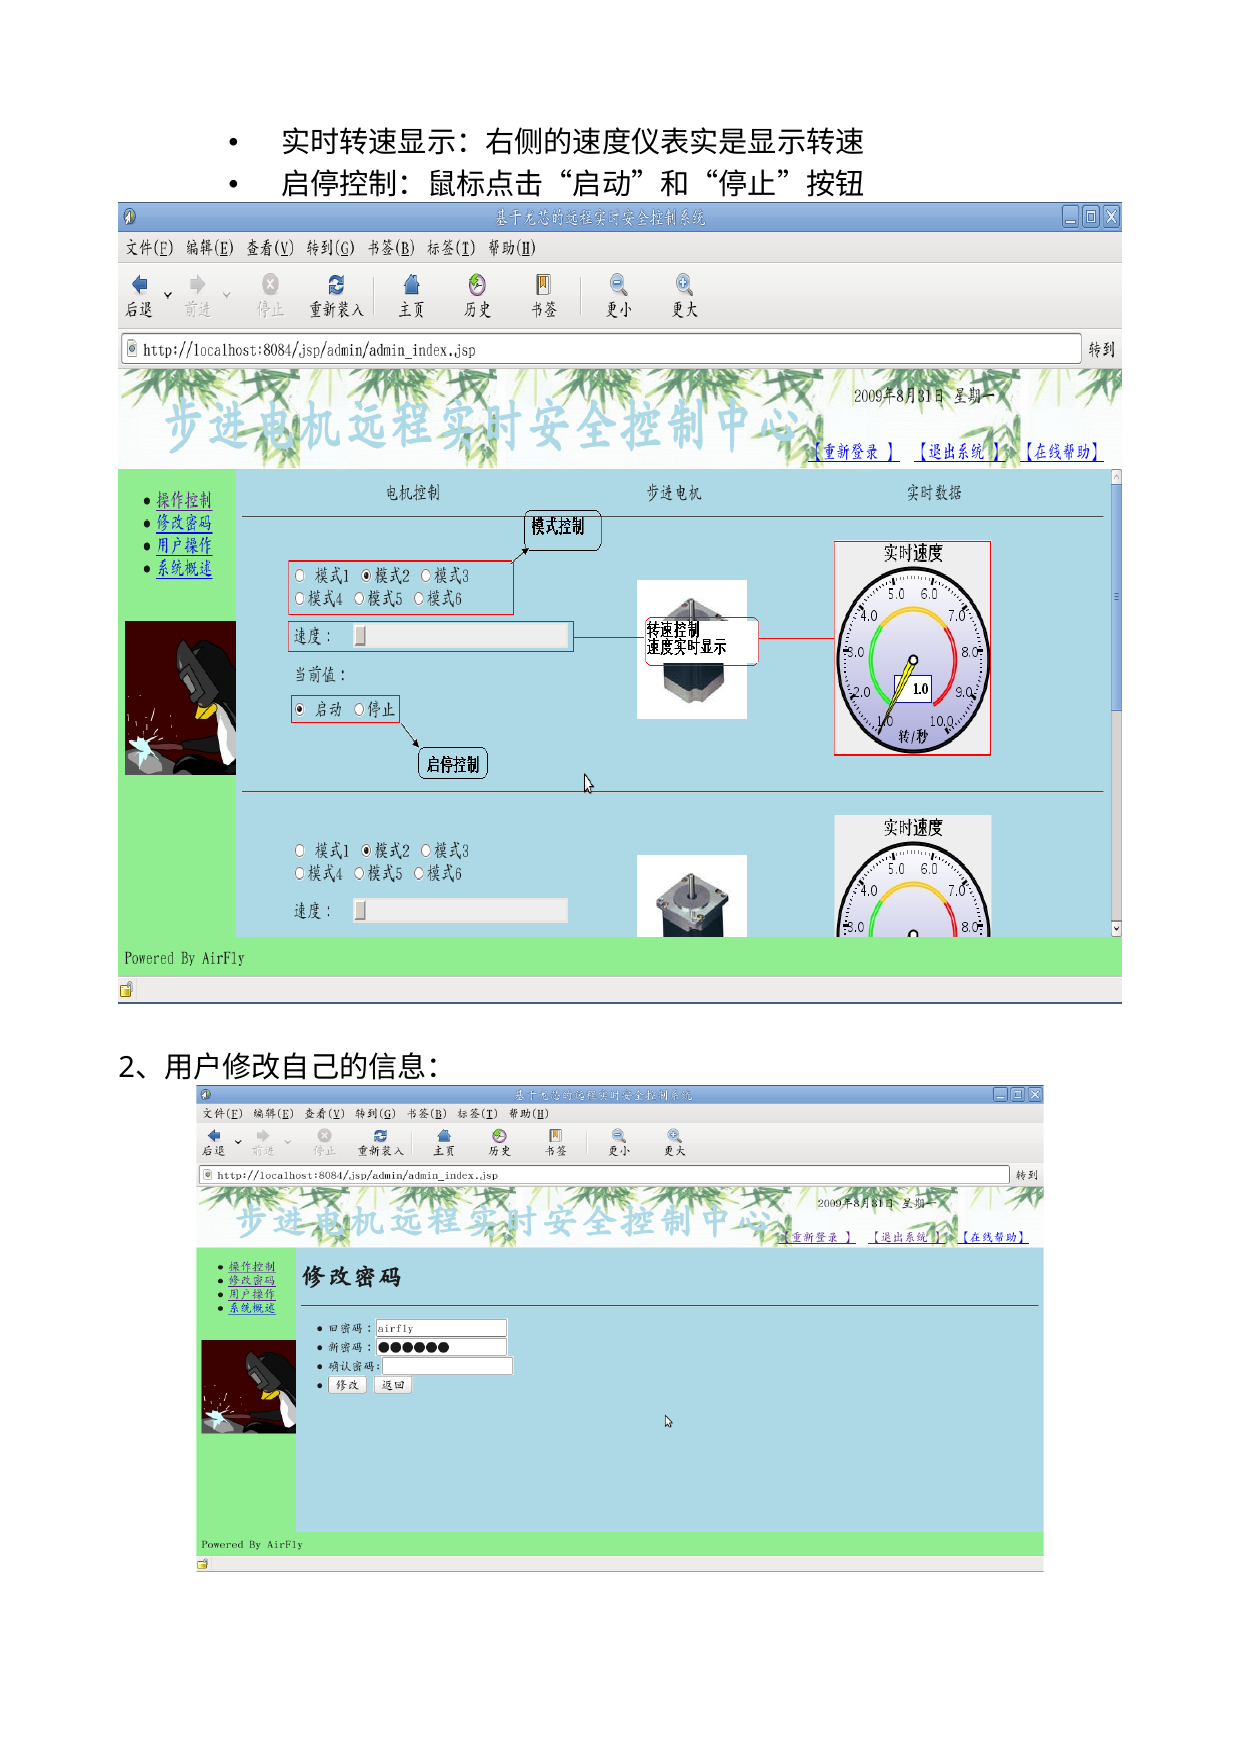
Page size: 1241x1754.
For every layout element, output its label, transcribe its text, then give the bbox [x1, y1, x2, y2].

list 启停控制：鼠标点击“启动”和“停止”按钮 [228, 161, 1122, 202]
text 2、用户修改自己的信息： [118, 1043, 1122, 1086]
picture [196, 1085, 1044, 1572]
picture [118, 202, 1122, 1004]
list 实时转速显示：右侧的速度仪表实是显示转速 [228, 118, 1122, 161]
